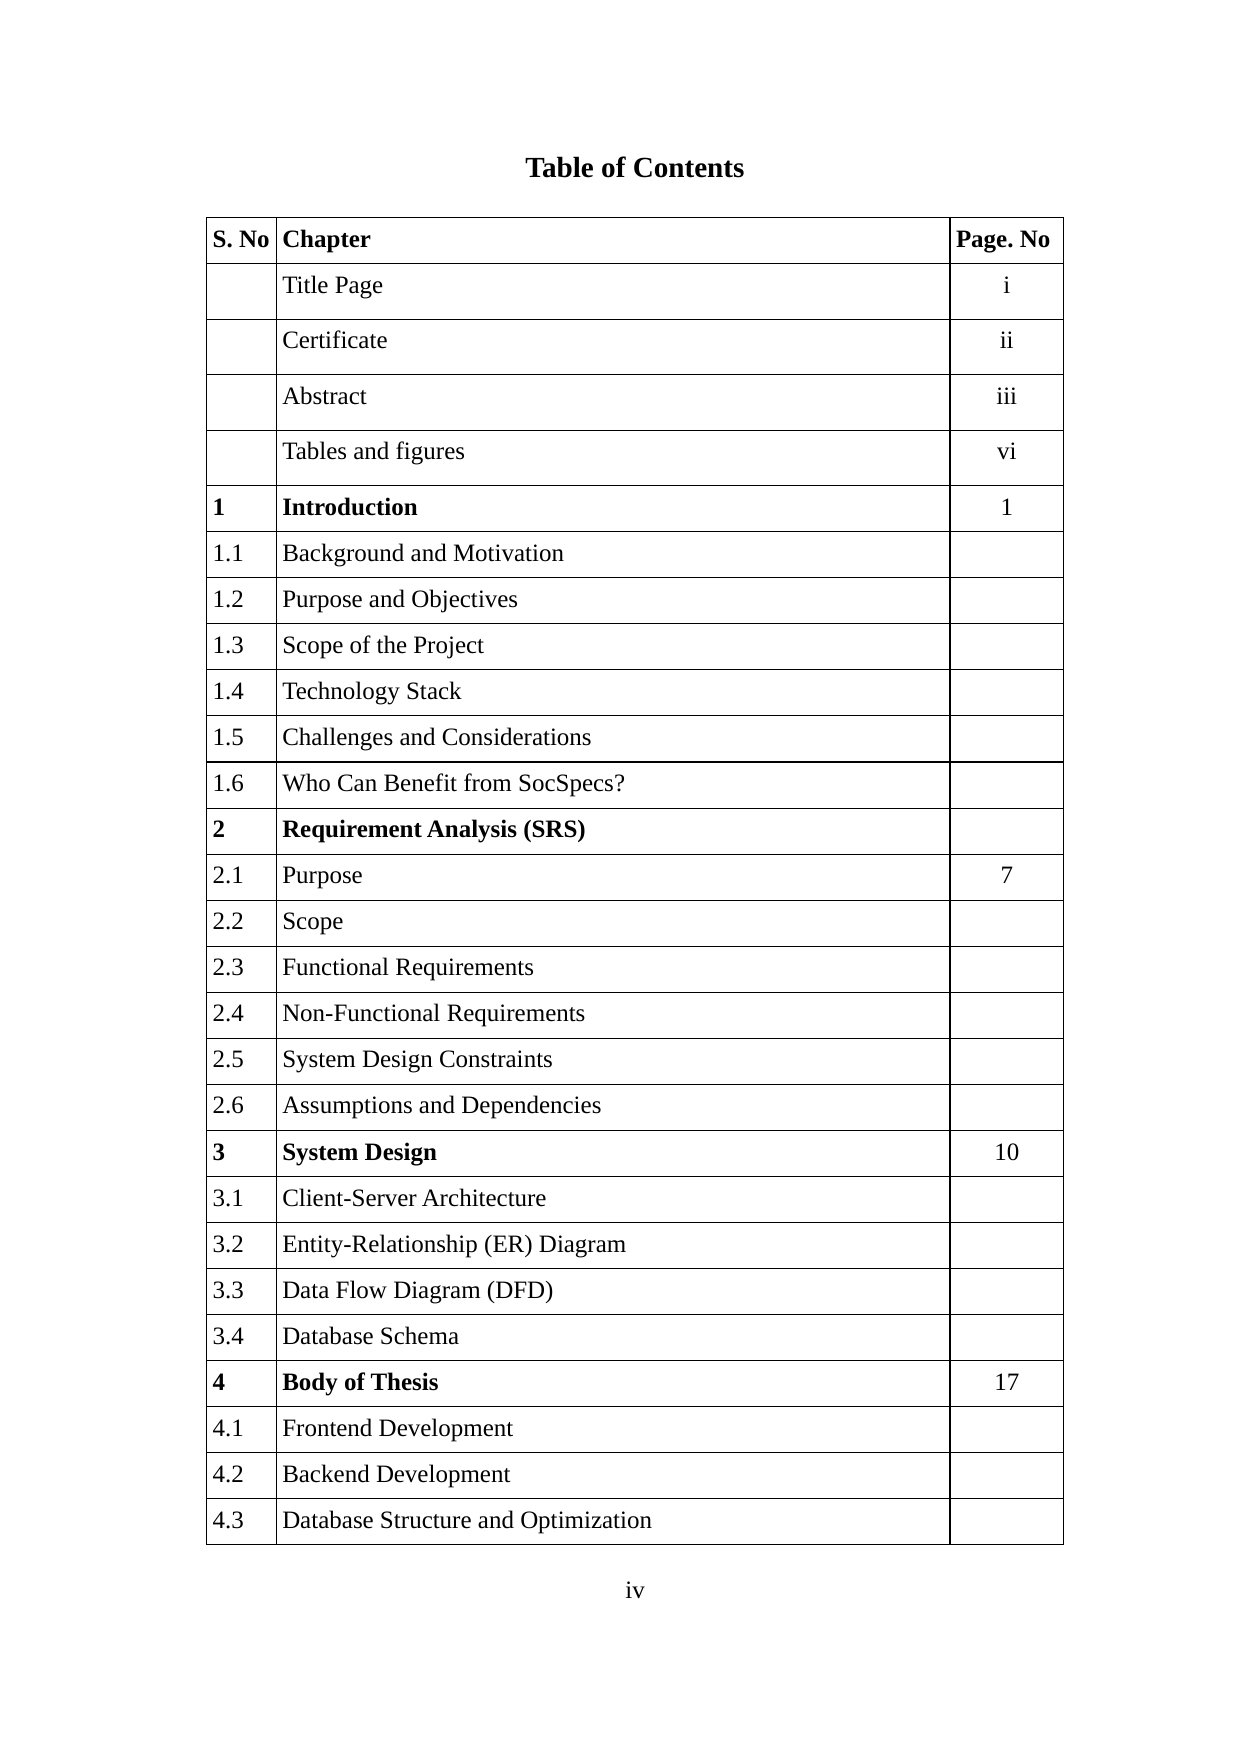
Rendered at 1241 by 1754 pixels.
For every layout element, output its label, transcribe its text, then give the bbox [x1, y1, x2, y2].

table_cell Who Can Benefit from SocSpecs? [277, 763, 949, 807]
table_cell 4.1 [207, 1407, 276, 1452]
table_cell 1 [207, 486, 276, 531]
table_cell Introduction [277, 486, 949, 531]
table_cell [951, 716, 1063, 761]
table_cell 3 [207, 1131, 276, 1176]
table_cell Purpose and Objectives [277, 578, 949, 623]
table_cell Tables and figures [277, 431, 949, 485]
table_cell 1.1 [207, 532, 276, 577]
table_cell Scope [277, 901, 949, 946]
table_cell [951, 670, 1063, 715]
table_cell 1.5 [207, 716, 276, 761]
table_cell Backend Development [277, 1453, 949, 1498]
table_cell [951, 1085, 1063, 1130]
table_cell 2.3 [207, 947, 276, 992]
table_cell vi [951, 431, 1063, 485]
table_cell Abstract [277, 375, 949, 430]
table_cell Client-Server Architecture [277, 1177, 949, 1222]
table_cell Database Structure and Optimization [277, 1499, 949, 1544]
table_cell iii [951, 375, 1063, 430]
table_cell 2.4 [207, 993, 276, 1038]
table_cell Scope of the Project [277, 624, 949, 669]
table_cell 2.2 [207, 901, 276, 946]
table_cell i [951, 264, 1063, 319]
table_cell Title Page [277, 264, 949, 319]
table_cell 1.3 [207, 624, 276, 669]
table_cell [951, 1039, 1063, 1084]
table_cell 3.4 [207, 1315, 276, 1360]
table_cell ii [951, 320, 1063, 374]
table_cell [207, 375, 276, 430]
table_cell 7 [951, 855, 1063, 899]
table_cell 17 [951, 1361, 1063, 1406]
table_cell 10 [951, 1131, 1063, 1176]
table_cell 3.3 [207, 1269, 276, 1314]
table_cell [951, 578, 1063, 623]
table_cell [951, 1453, 1063, 1498]
table_cell [951, 809, 1063, 853]
table_cell Challenges and Considerations [277, 716, 949, 761]
table_cell [951, 993, 1063, 1038]
table_cell [207, 320, 276, 374]
table_cell [951, 1269, 1063, 1314]
table_cell Non-Functional Requirements [277, 993, 949, 1038]
table_cell System Design [277, 1131, 949, 1176]
table_cell [951, 532, 1063, 577]
table_cell 4 [207, 1361, 276, 1406]
table_header S. No [207, 218, 276, 263]
table_cell Purpose [277, 855, 949, 899]
table_cell 3.1 [207, 1177, 276, 1222]
table_cell [951, 1407, 1063, 1452]
table_cell Functional Requirements [277, 947, 949, 992]
table_header Page. No [951, 218, 1063, 263]
table_cell 4.3 [207, 1499, 276, 1544]
list Table of Contents [207, 150, 1063, 183]
table_cell Data Flow Diagram (DFD) [277, 1269, 949, 1314]
table_cell 2 [207, 809, 276, 853]
table_cell Certificate [277, 320, 949, 374]
table_cell Body of Thesis [277, 1361, 949, 1406]
table_cell [951, 1223, 1063, 1268]
table_cell 3.2 [207, 1223, 276, 1268]
table_cell [951, 1315, 1063, 1360]
table_cell 2.6 [207, 1085, 276, 1130]
table_cell Assumptions and Dependencies [277, 1085, 949, 1130]
table_cell [951, 763, 1063, 807]
table_cell Frontend Development [277, 1407, 949, 1452]
table_cell Requirement Analysis (SRS) [277, 809, 949, 853]
table_cell [951, 1499, 1063, 1544]
table_cell Entity-Relationship (ER) Diagram [277, 1223, 949, 1268]
table_cell Database Schema [277, 1315, 949, 1360]
table_cell 2.5 [207, 1039, 276, 1084]
table_cell [207, 431, 276, 485]
table_cell System Design Constraints [277, 1039, 949, 1084]
table_cell 1.4 [207, 670, 276, 715]
table_cell 1.2 [207, 578, 276, 623]
table_cell Technology Stack [277, 670, 949, 715]
table_cell 2.1 [207, 855, 276, 899]
table_header Chapter [277, 218, 949, 263]
table_cell 1 [951, 486, 1063, 531]
table_cell [951, 624, 1063, 669]
table_cell [951, 1177, 1063, 1222]
table_cell [951, 947, 1063, 992]
table_cell [951, 901, 1063, 946]
table_cell [207, 264, 276, 319]
table_cell 1.6 [207, 763, 276, 807]
table_cell Background and Motivation [277, 532, 949, 577]
table_cell 4.2 [207, 1453, 276, 1498]
